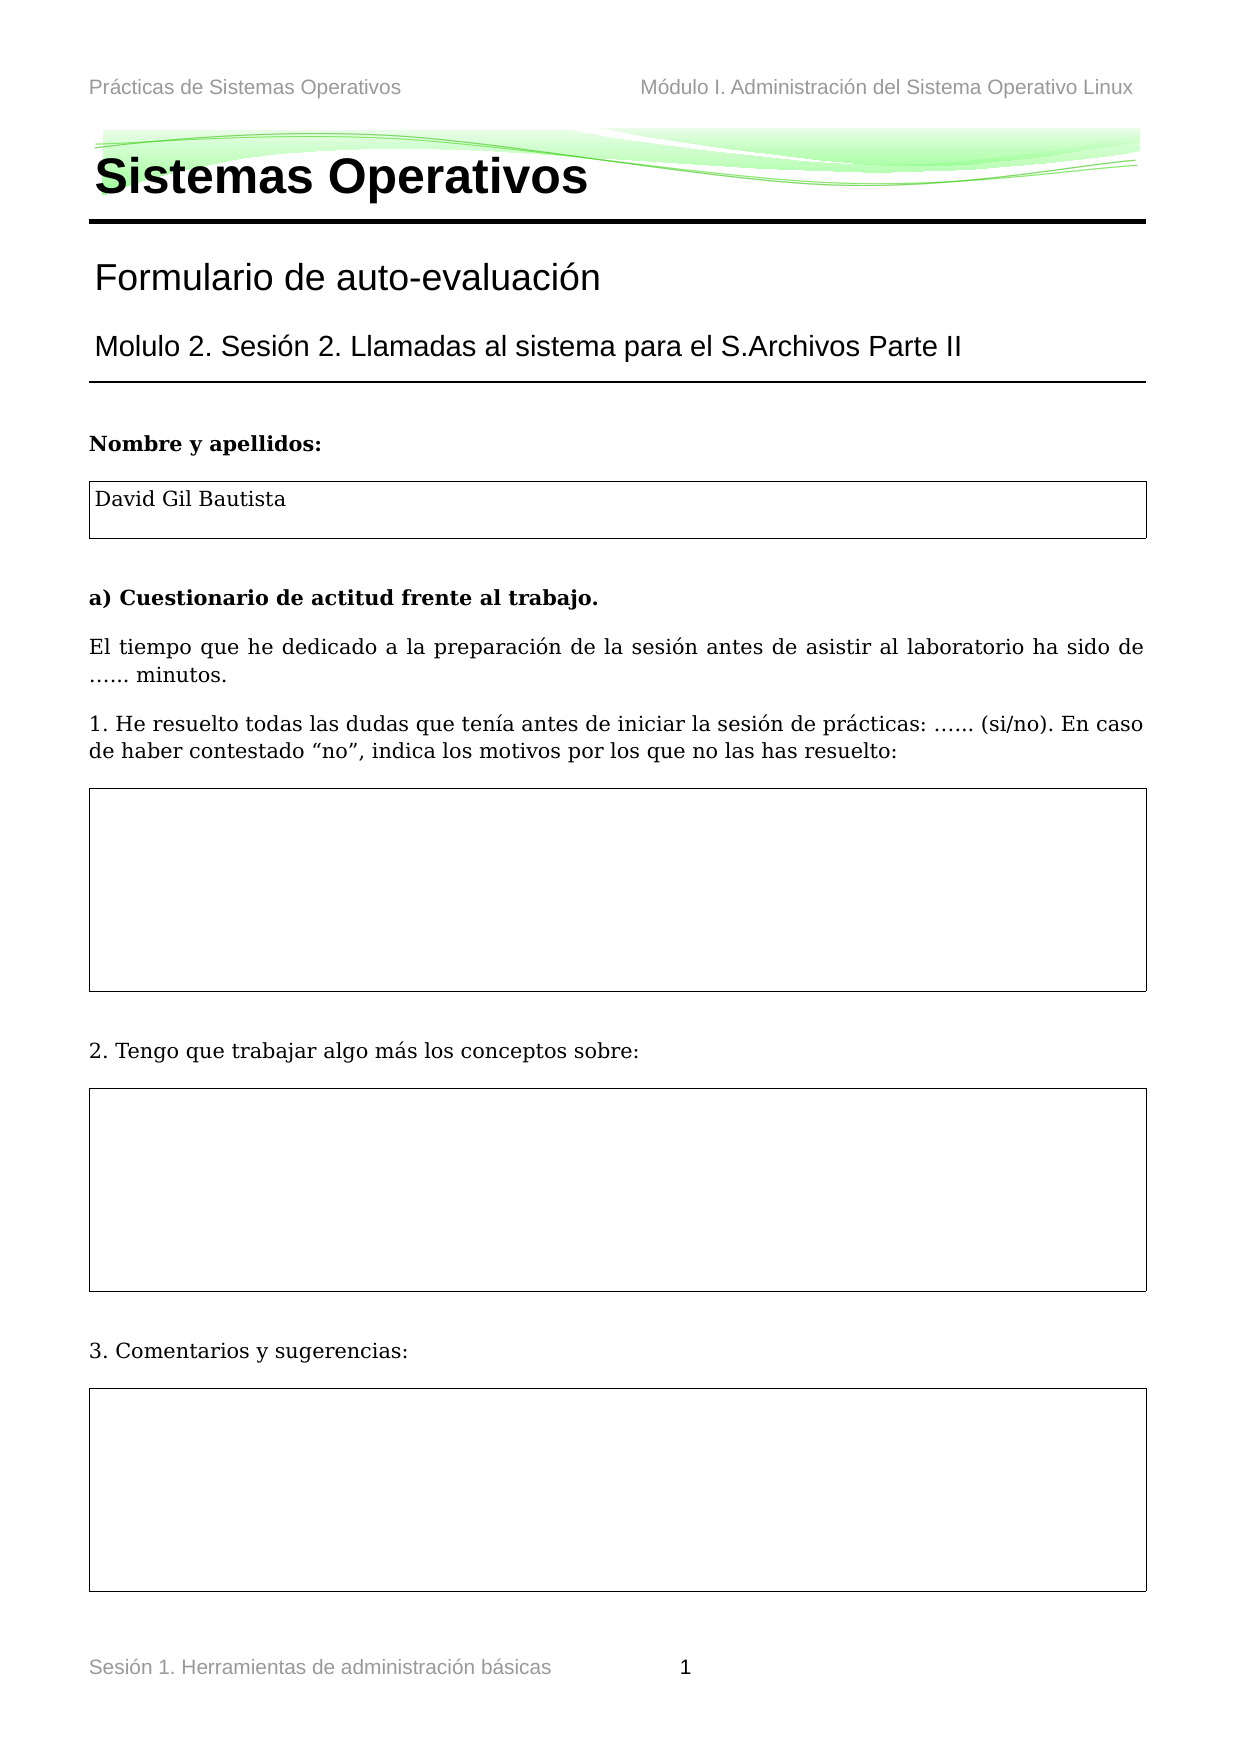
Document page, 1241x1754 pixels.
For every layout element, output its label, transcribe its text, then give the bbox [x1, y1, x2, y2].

picture [94, 128, 1141, 195]
table_header Formulario de auto-evaluación Molulo 2. Sesión 2. Llamadas al sistema para el S.Archivos Parte II [89, 224, 1146, 381]
table_header Sistemas Operativos [89, 123, 1146, 219]
table_header David Gil Bautista [90, 482, 1146, 537]
table_header [90, 789, 1146, 991]
text 2. Tengo que trabajar algo más los conceptos sobre: [89, 1039, 1146, 1064]
text El tiempo que he dedicado a la preparación de la sesión antes de asistir al laboratorio ha sido de …... minutos. [89, 635, 1146, 687]
picture [376, 171, 387, 189]
text 1. He resuelto todas las dudas que tenía antes de iniciar la sesión de prácticas: …... (si/no). En caso de haber contestado “no”, indica los motivos por los que no las has resuelto: [89, 712, 1146, 764]
text a) Cuestionario de actitud frente al trabajo. [89, 586, 1146, 611]
text 3. Comentarios y sugerencias: [89, 1339, 1146, 1364]
table_header [90, 1389, 1146, 1591]
text Nombre y apellidos: [89, 432, 1146, 456]
table_header [90, 1089, 1146, 1291]
